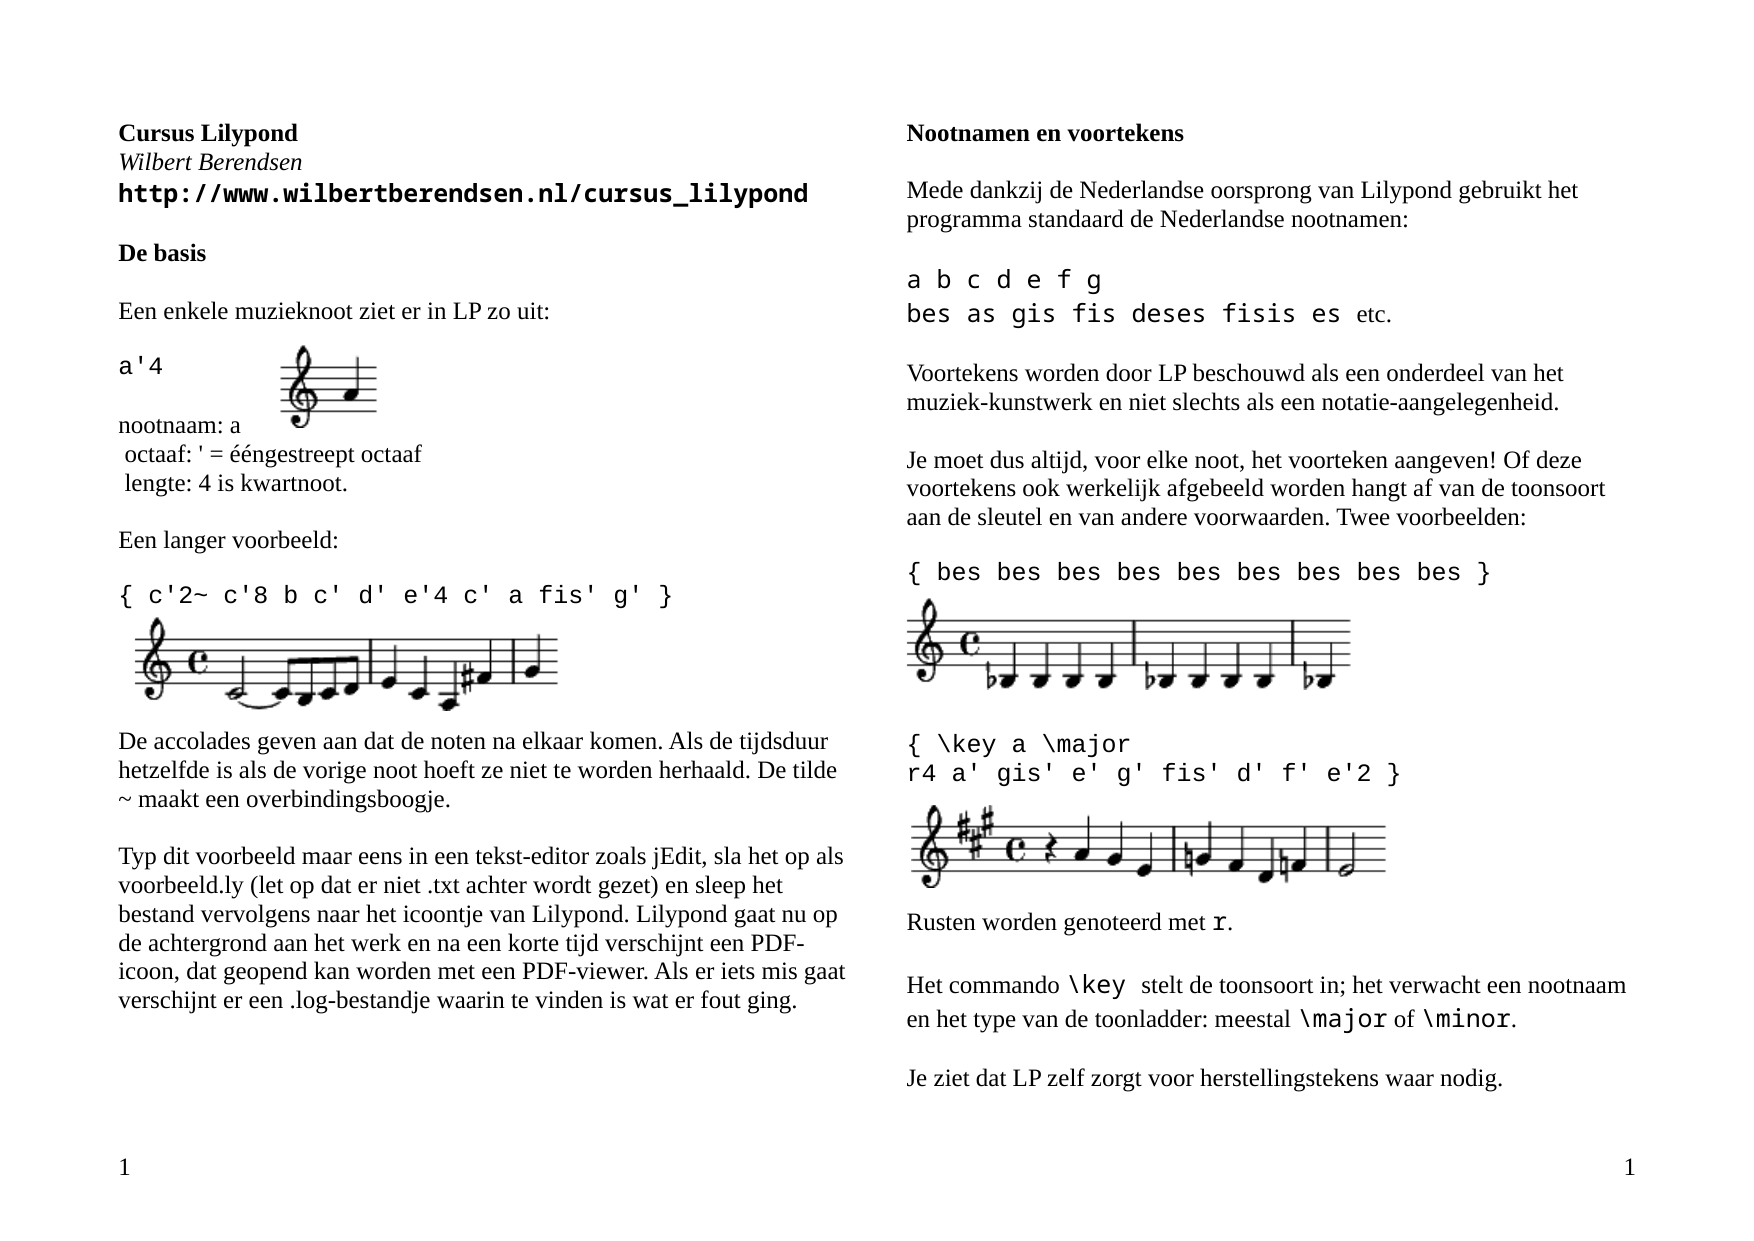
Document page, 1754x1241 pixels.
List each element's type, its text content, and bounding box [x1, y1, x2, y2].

text { \key a \major [906, 732, 1636, 760]
picture [280, 345, 378, 428]
text Mede dankzij de Nederlandse oorsprong van Lilypond gebruikt het programma standaard de Nederlandse nootnamen: [906, 176, 1636, 233]
text a'4 [118, 353, 280, 382]
picture [911, 805, 1387, 888]
text bes as gis fis deses fisis es etc. [906, 296, 1636, 330]
text a b c d e f g [906, 262, 1636, 296]
text Je moet dus altijd, voor elke noot, het voorteken aangeven! Of deze voortekens ook werkelijk afgebeeld worden hangt af van de toonsoort aan de sleutel en van andere voorwaarden. Twee voorbeelden: [906, 445, 1636, 531]
text { bes bes bes bes bes bes bes bes bes } [906, 560, 1636, 588]
picture [906, 598, 1351, 690]
text octaaf: ' = ééngestreept octaaf [118, 439, 847, 468]
text lengte: 4 is kwartnoot. [118, 468, 847, 497]
text Een langer voorbeeld: [118, 526, 847, 554]
text Voortekens worden door LP beschouwd als een onderdeel van het muziek-kunstwerk en niet slechts als een notatie-aangelegenheid. [906, 358, 1636, 416]
text Typ dit voorbeeld maar eens in een tekst-editor zoals jEdit, sla het op als voorbeeld.ly (let op dat er niet .txt achter wordt gezet) en sleep het bestand vervolgens naar het icoontje van Lilypond. Lilypond gaat nu op de achtergrond aan het werk en na een korte tijd verschijnt een PDF-icoon, dat geopend kan worden met een PDF-viewer. Als er iets mis gaat verschijnt er een .log-bestandje waarin te vinden is wat er fout ging. [118, 841, 847, 1014]
text Rusten worden genoteerd met r. [906, 903, 1636, 938]
text Een enkele muzieknoot ziet er in LP zo uit: [118, 296, 847, 325]
text Cursus Lilypond [118, 118, 847, 147]
text [378, 353, 847, 382]
text Nootnamen en voortekens [906, 118, 1636, 147]
text Het commando \key stelt de toonsoort in; het verwacht een nootnaam en het type van de toonladder: meestal \major of \minor. [906, 966, 1636, 1034]
text r4 a' gis' e' g' fis' d' f' e'2 } [906, 760, 1636, 788]
text Wilbert Berendsen [118, 147, 847, 176]
text http://www.wilbertberendsen.nl/cursus_lilypond [118, 176, 847, 210]
text { c'2~ c'8 b c' d' e'4 c' a fis' g' } [118, 583, 847, 611]
text Je ziet dat LP zelf zorgt voor herstellingstekens waar nodig. [906, 1063, 1636, 1092]
text De accolades geven aan dat de noten na elkaar komen. Als de tijdsduur hetzelfde is als de vorige noot hoeft ze niet te worden herhaald. De tilde ~ maakt een overbindingsboogje. [118, 726, 847, 813]
text De basis [118, 238, 847, 267]
picture [134, 617, 559, 711]
text nootnaam: a [118, 411, 847, 439]
